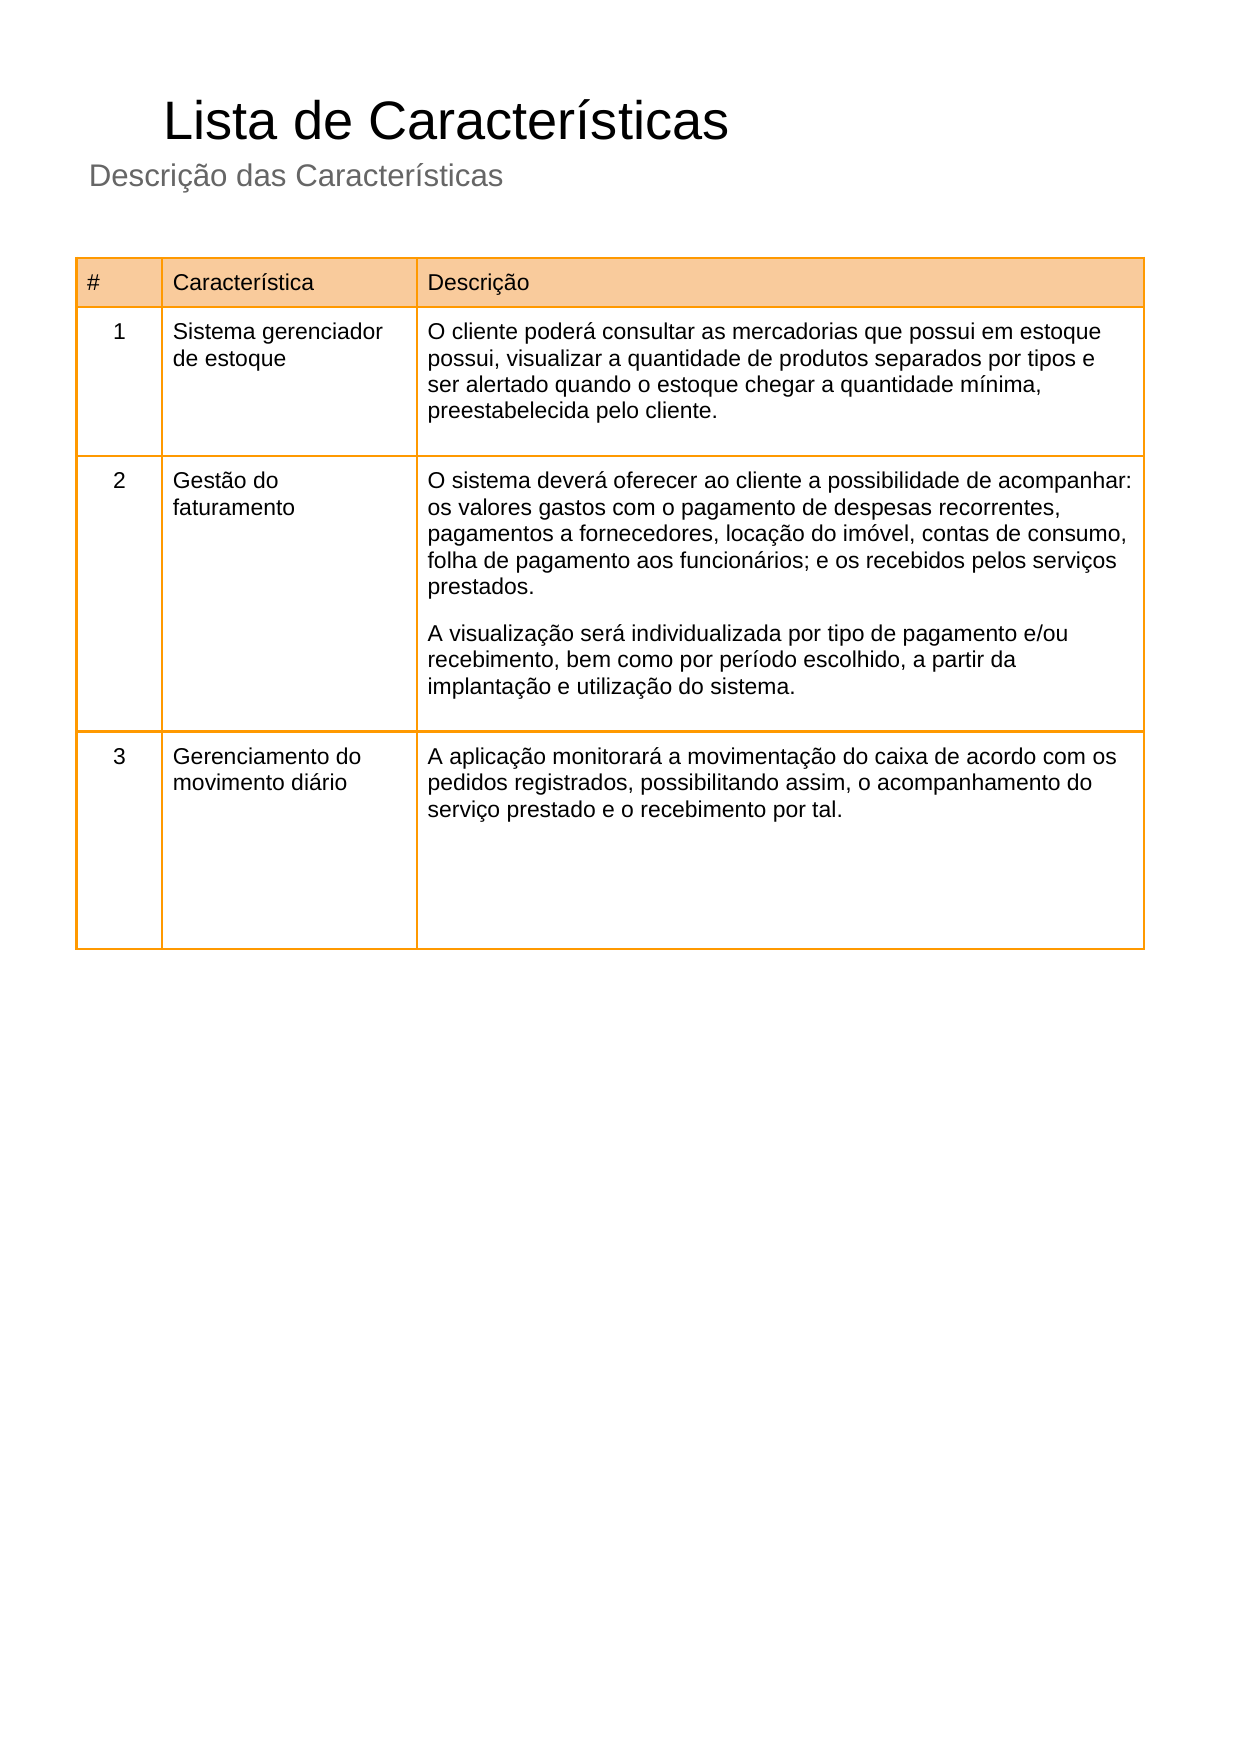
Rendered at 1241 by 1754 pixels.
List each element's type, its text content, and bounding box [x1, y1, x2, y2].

table_cell A aplicação monitorará a movimentação do caixa de acordo com os pedidos registrados, possibilitando assim, o acompanhamento do serviço prestado e o recebimento por tal. [418, 733, 1143, 948]
table_cell Gerenciamento do movimento diário [163, 733, 416, 948]
table_cell O cliente poderá consultar as mercadorias que possui em estoque possui, visualizar a quantidade de produtos separados por tipos e ser alertado quando o estoque chegar a quantidade mínima, preestabelecida pelo cliente. [418, 308, 1143, 455]
table_cell Sistema gerenciador de estoque [163, 308, 416, 455]
table_cell 2 [78, 457, 161, 730]
table_cell Gestão do faturamento [163, 457, 416, 730]
subtitle Descrição das Características [88, 157, 1090, 193]
table_header Característica [163, 259, 416, 306]
table_cell 1 [78, 308, 161, 455]
title Lista de Características [88, 88, 1090, 151]
table_cell O sistema deverá oferecer ao cliente a possibilidade de acompanhar: os valores gastos com o pagamento de despesas recorrentes, pagamentos a fornecedores, locação do imóvel, contas de consumo, folha de pagamento aos funcionários; e os recebidos pelos serviços prestados. A visualização será individualizada por tipo de pagamento e/ou recebimento, bem como por período escolhido, a partir da implantação e utilização do sistema. [418, 457, 1143, 730]
table_cell 3 [78, 733, 161, 948]
table_header Descrição [418, 259, 1143, 306]
table_header # [78, 259, 161, 306]
